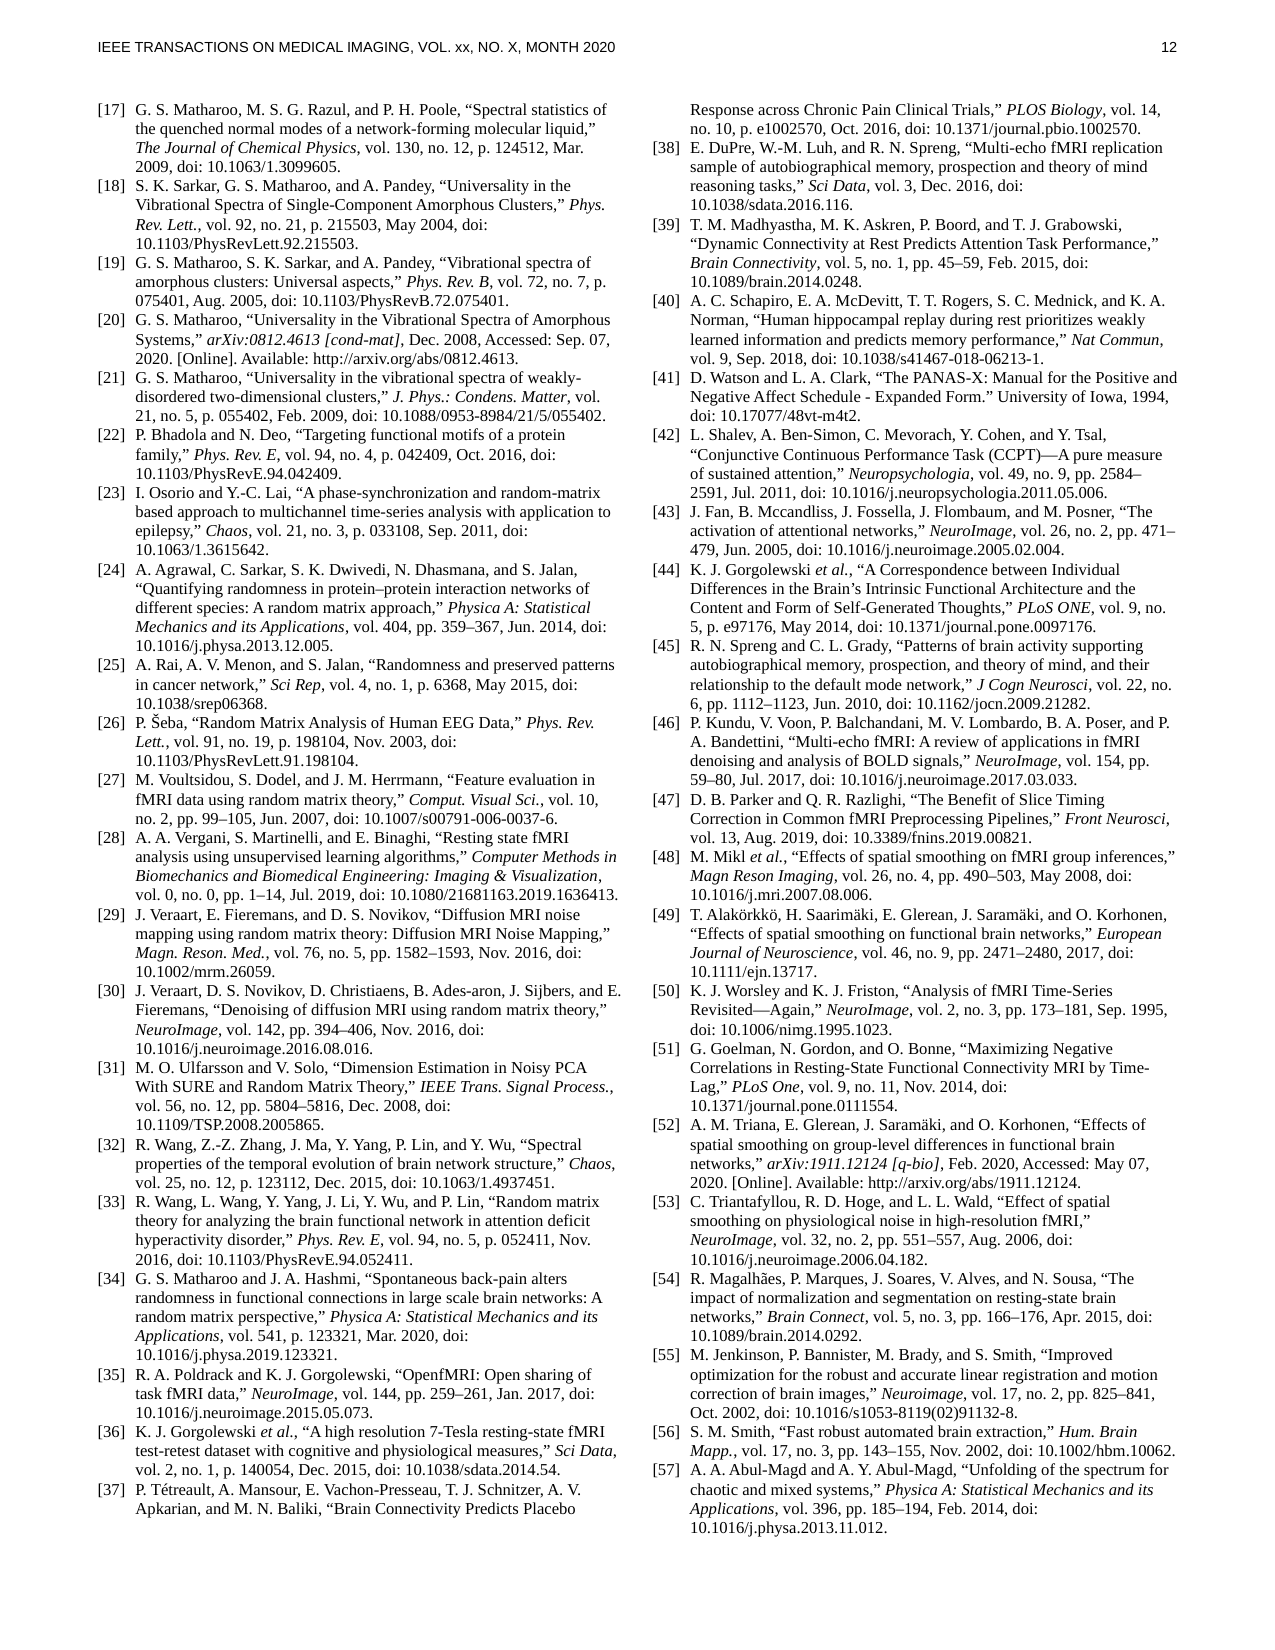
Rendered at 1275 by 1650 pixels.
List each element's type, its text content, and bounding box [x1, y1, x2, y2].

text [37] P. Tétreault, A. Mansour, E. Vachon-Presseau, T. J. Schnitzer, A. V. Apkarian, and M. N. Baliki, “Brain Connectivity Predicts Placebo [97, 1479, 623, 1518]
text [40] A. C. Schapiro, E. A. McDevitt, T. T. Rogers, S. C. Mednick, and K. A. Norman, “Human hippocampal replay during rest prioritizes weakly learned information and predicts memory performance,” Nat Commun, vol. 9, Sep. 2018, doi: 10.1038/s41467-018-06213-1. [652, 291, 1178, 368]
text [35] R. A. Poldrack and K. J. Gorgolewski, “OpenfMRI: Open sharing of task fMRI data,” NeuroImage, vol. 144, pp. 259–261, Jan. 2017, doi: 10.1016/j.neuroimage.2015.05.073. [97, 1364, 623, 1422]
text [49] T. Alakörkkö, H. Saarimäki, E. Glerean, J. Saramäki, and O. Korhonen, “Effects of spatial smoothing on functional brain networks,” European Journal of Neuroscience, vol. 46, no. 9, pp. 2471–2480, 2017, doi: 10.1111/ejn.13717. [652, 904, 1178, 981]
text [50] K. J. Worsley and K. J. Friston, “Analysis of fMRI Time-Series Revisited—Again,” NeuroImage, vol. 2, no. 3, pp. 173–181, Sep. 1995, doi: 10.1006/nimg.1995.1023. [652, 981, 1178, 1038]
text [24] A. Agrawal, C. Sarkar, S. K. Dwivedi, N. Dhasmana, and S. Jalan, “Quantifying randomness in protein–protein interaction networks of different species: A random matrix approach,” Physica A: Statistical Mechanics and its Applications, vol. 404, pp. 359–367, Jun. 2014, doi: 10.1016/j.physa.2013.12.005. [97, 559, 623, 655]
text [54] R. Magalhães, P. Marques, J. Soares, V. Alves, and N. Sousa, “The impact of normalization and segmentation on resting-state brain networks,” Brain Connect, vol. 5, no. 3, pp. 166–176, Apr. 2015, doi: 10.1089/brain.2014.0292. [652, 1268, 1178, 1345]
text [21] G. S. Matharoo, “Universality in the vibrational spectra of weakly-disordered two-dimensional clusters,” J. Phys.: Condens. Matter, vol. 21, no. 5, p. 055402, Feb. 2009, doi: 10.1088/0953-8984/21/5/055402. [97, 368, 623, 425]
text [53] C. Triantafyllou, R. D. Hoge, and L. L. Wald, “Effect of spatial smoothing on physiological noise in high-resolution fMRI,” NeuroImage, vol. 32, no. 2, pp. 551–557, Aug. 2006, doi: 10.1016/j.neuroimage.2006.04.182. [652, 1192, 1178, 1268]
text [56] S. M. Smith, “Fast robust automated brain extraction,” Hum. Brain Mapp., vol. 17, no. 3, pp. 143–155, Nov. 2002, doi: 10.1002/hbm.10062. [652, 1422, 1178, 1460]
text [22] P. Bhadola and N. Deo, “Targeting functional motifs of a protein family,” Phys. Rev. E, vol. 94, no. 4, p. 042409, Oct. 2016, doi: 10.1103/PhysRevE.94.042409. [97, 425, 623, 483]
text [36] K. J. Gorgolewski et al., “A high resolution 7-Tesla resting-state fMRI test-retest dataset with cognitive and physiological measures,” Sci Data, vol. 2, no. 1, p. 140054, Dec. 2015, doi: 10.1038/sdata.2014.54. [97, 1422, 623, 1479]
text [19] G. S. Matharoo, S. K. Sarkar, and A. Pandey, “Vibrational spectra of amorphous clusters: Universal aspects,” Phys. Rev. B, vol. 72, no. 7, p. 075401, Aug. 2005, doi: 10.1103/PhysRevB.72.075401. [97, 253, 623, 310]
text [48] M. Mikl et al., “Effects of spatial smoothing on fMRI group inferences,” Magn Reson Imaging, vol. 26, no. 4, pp. 490–503, May 2008, doi: 10.1016/j.mri.2007.08.006. [652, 847, 1178, 904]
text [57] A. A. Abul-Magd and A. Y. Abul-Magd, “Unfolding of the spectrum for chaotic and mixed systems,” Physica A: Statistical Mechanics and its Applications, vol. 396, pp. 185–194, Feb. 2014, doi: 10.1016/j.physa.2013.11.012. [652, 1460, 1178, 1537]
text [25] A. Rai, A. V. Menon, and S. Jalan, “Randomness and preserved patterns in cancer network,” Sci Rep, vol. 4, no. 1, p. 6368, May 2015, doi: 10.1038/srep06368. [97, 655, 623, 713]
text [47] D. B. Parker and Q. R. Razlighi, “The Benefit of Slice Timing Correction in Common fMRI Preprocessing Pipelines,” Front Neurosci, vol. 13, Aug. 2019, doi: 10.3389/fnins.2019.00821. [652, 789, 1178, 847]
text [52] A. M. Triana, E. Glerean, J. Saramäki, and O. Korhonen, “Effects of spatial smoothing on group-level differences in functional brain networks,” arXiv:1911.12124 [q-bio], Feb. 2020, Accessed: May 07, 2020. [Online]. Available: http://arxiv.org/abs/1911.12124. [652, 1115, 1178, 1192]
text [42] L. Shalev, A. Ben-Simon, C. Mevorach, Y. Cohen, and Y. Tsal, “Conjunctive Continuous Performance Task (CCPT)—A pure measure of sustained attention,” Neuropsychologia, vol. 49, no. 9, pp. 2584–2591, Jul. 2011, doi: 10.1016/j.neuropsychologia.2011.05.006. [652, 425, 1178, 502]
text [30] J. Veraart, D. S. Novikov, D. Christiaens, B. Ades-aron, J. Sijbers, and E. Fieremans, “Denoising of diffusion MRI using random matrix theory,” NeuroImage, vol. 142, pp. 394–406, Nov. 2016, doi: 10.1016/j.neuroimage.2016.08.016. [97, 981, 623, 1058]
text [39] T. M. Madhyastha, M. K. Askren, P. Boord, and T. J. Grabowski, “Dynamic Connectivity at Rest Predicts Attention Task Performance,” Brain Connectivity, vol. 5, no. 1, pp. 45–59, Feb. 2015, doi: 10.1089/brain.2014.0248. [652, 214, 1178, 291]
text [44] K. J. Gorgolewski et al., “A Correspondence between Individual Differences in the Brain’s Intrinsic Functional Architecture and the Content and Form of Self-Generated Thoughts,” PLoS ONE, vol. 9, no. 5, p. e97176, May 2014, doi: 10.1371/journal.pone.0097176. [652, 559, 1178, 636]
text [23] I. Osorio and Y.-C. Lai, “A phase-synchronization and random-matrix based approach to multichannel time-series analysis with application to epilepsy,” Chaos, vol. 21, no. 3, p. 033108, Sep. 2011, doi: 10.1063/1.3615642. [97, 483, 623, 559]
text [45] R. N. Spreng and C. L. Grady, “Patterns of brain activity supporting autobiographical memory, prospection, and theory of mind, and their relationship to the default mode network,” J Cogn Neurosci, vol. 22, no. 6, pp. 1112–1123, Jun. 2010, doi: 10.1162/jocn.2009.21282. [652, 636, 1178, 713]
text [26] P. Šeba, “Random Matrix Analysis of Human EEG Data,” Phys. Rev. Lett., vol. 91, no. 19, p. 198104, Nov. 2003, doi: 10.1103/PhysRevLett.91.198104. [97, 713, 623, 770]
text [46] P. Kundu, V. Voon, P. Balchandani, M. V. Lombardo, B. A. Poser, and P. A. Bandettini, “Multi-echo fMRI: A review of applications in fMRI denoising and analysis of BOLD signals,” NeuroImage, vol. 154, pp. 59–80, Jul. 2017, doi: 10.1016/j.neuroimage.2017.03.033. [652, 713, 1178, 789]
text [34] G. S. Matharoo and J. A. Hashmi, “Spontaneous back-pain alters randomness in functional connections in large scale brain networks: A random matrix perspective,” Physica A: Statistical Mechanics and its Applications, vol. 541, p. 123321, Mar. 2020, doi: 10.1016/j.physa.2019.123321. [97, 1268, 623, 1364]
text Response across Chronic Pain Clinical Trials,” PLOS Biology, vol. 14, no. 10, p. e1002570, Oct. 2016, doi: 10.1371/journal.pbio.1002570. [652, 99, 1178, 138]
text [31] M. O. Ulfarsson and V. Solo, “Dimension Estimation in Noisy PCA With SURE and Random Matrix Theory,” IEEE Trans. Signal Process., vol. 56, no. 12, pp. 5804–5816, Dec. 2008, doi: 10.1109/TSP.2008.2005865. [97, 1058, 623, 1134]
text [32] R. Wang, Z.-Z. Zhang, J. Ma, Y. Yang, P. Lin, and Y. Wu, “Spectral properties of the temporal evolution of brain network structure,” Chaos, vol. 25, no. 12, p. 123112, Dec. 2015, doi: 10.1063/1.4937451. [97, 1134, 623, 1192]
text [28] A. A. Vergani, S. Martinelli, and E. Binaghi, “Resting state fMRI analysis using unsupervised learning algorithms,” Computer Methods in Biomechanics and Biomedical Engineering: Imaging & Visualization, vol. 0, no. 0, pp. 1–14, Jul. 2019, doi: 10.1080/21681163.2019.1636413. [97, 828, 623, 904]
text [55] M. Jenkinson, P. Bannister, M. Brady, and S. Smith, “Improved optimization for the robust and accurate linear registration and motion correction of brain images,” Neuroimage, vol. 17, no. 2, pp. 825–841, Oct. 2002, doi: 10.1016/s1053-8119(02)91132-8. [652, 1345, 1178, 1422]
text [38] E. DuPre, W.-M. Luh, and R. N. Spreng, “Multi-echo fMRI replication sample of autobiographical memory, prospection and theory of mind reasoning tasks,” Sci Data, vol. 3, Dec. 2016, doi: 10.1038/sdata.2016.116. [652, 138, 1178, 214]
text [17] G. S. Matharoo, M. S. G. Razul, and P. H. Poole, “Spectral statistics of the quenched normal modes of a network-forming molecular liquid,” The Journal of Chemical Physics, vol. 130, no. 12, p. 124512, Mar. 2009, doi: 10.1063/1.3099605. [97, 99, 623, 176]
text [33] R. Wang, L. Wang, Y. Yang, J. Li, Y. Wu, and P. Lin, “Random matrix theory for analyzing the brain functional network in attention deficit hyperactivity disorder,” Phys. Rev. E, vol. 94, no. 5, p. 052411, Nov. 2016, doi: 10.1103/PhysRevE.94.052411. [97, 1192, 623, 1268]
text [29] J. Veraart, E. Fieremans, and D. S. Novikov, “Diffusion MRI noise mapping using random matrix theory: Diffusion MRI Noise Mapping,” Magn. Reson. Med., vol. 76, no. 5, pp. 1582–1593, Nov. 2016, doi: 10.1002/mrm.26059. [97, 904, 623, 981]
text [51] G. Goelman, N. Gordon, and O. Bonne, “Maximizing Negative Correlations in Resting-State Functional Connectivity MRI by Time-Lag,” PLoS One, vol. 9, no. 11, Nov. 2014, doi: 10.1371/journal.pone.0111554. [652, 1038, 1178, 1115]
text [20] G. S. Matharoo, “Universality in the Vibrational Spectra of Amorphous Systems,” arXiv:0812.4613 [cond-mat], Dec. 2008, Accessed: Sep. 07, 2020. [Online]. Available: http://arxiv.org/abs/0812.4613. [97, 310, 623, 368]
text [27] M. Voultsidou, S. Dodel, and J. M. Herrmann, “Feature evaluation in fMRI data using random matrix theory,” Comput. Visual Sci., vol. 10, no. 2, pp. 99–105, Jun. 2007, doi: 10.1007/s00791-006-0037-6. [97, 770, 623, 828]
text [43] J. Fan, B. Mccandliss, J. Fossella, J. Flombaum, and M. Posner, “The activation of attentional networks,” NeuroImage, vol. 26, no. 2, pp. 471–479, Jun. 2005, doi: 10.1016/j.neuroimage.2005.02.004. [652, 502, 1178, 559]
text [41] D. Watson and L. A. Clark, “The PANAS-X: Manual for the Positive and Negative Affect Schedule - Expanded Form.” University of Iowa, 1994, doi: 10.17077/48vt-m4t2. [652, 368, 1178, 425]
text [18] S. K. Sarkar, G. S. Matharoo, and A. Pandey, “Universality in the Vibrational Spectra of Single-Component Amorphous Clusters,” Phys. Rev. Lett., vol. 92, no. 21, p. 215503, May 2004, doi: 10.1103/PhysRevLett.92.215503. [97, 176, 623, 253]
